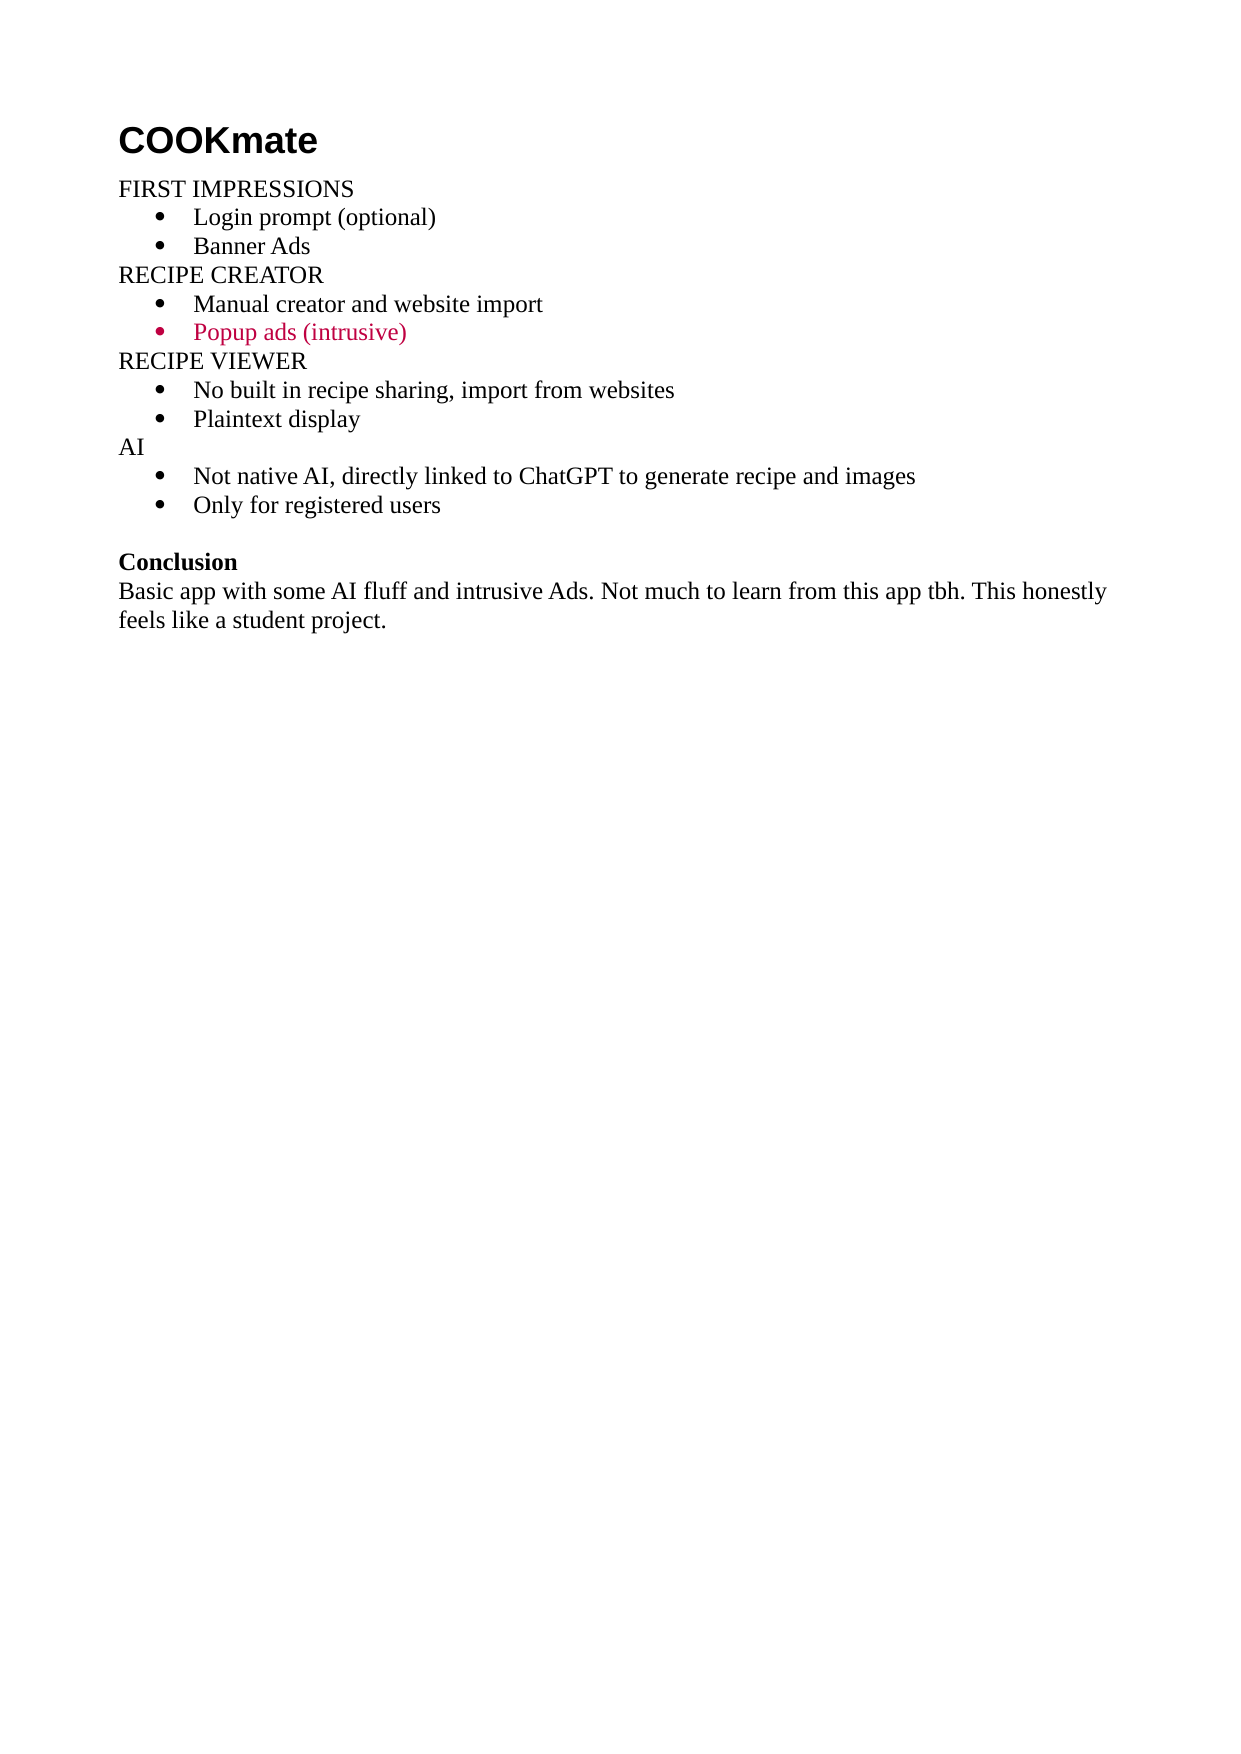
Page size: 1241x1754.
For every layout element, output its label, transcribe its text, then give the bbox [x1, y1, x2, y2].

text RECIPE VIEWER [118, 346, 1122, 375]
subtitle COOKmate [118, 118, 1122, 161]
list Manual creator and website import [156, 289, 1122, 317]
list Popup ads (intrusive) [156, 317, 1122, 346]
text AI [118, 432, 1122, 461]
list Plaintext display [156, 404, 1122, 432]
list Not native AI, directly linked to ChatGPT to generate recipe and images [156, 461, 1122, 490]
list No built in recipe sharing, import from websites [156, 375, 1122, 404]
list Only for registered users [156, 490, 1122, 519]
text FIRST IMPRESSIONS [118, 174, 1122, 202]
text RECIPE CREATOR [118, 260, 1122, 289]
list Banner Ads [156, 231, 1122, 260]
text Basic app with some AI fluff and intrusive Ads. Not much to learn from this app tbh. This honestly feels like a student project. [118, 576, 1122, 634]
list Login prompt (optional) [156, 202, 1122, 231]
text Conclusion [118, 547, 1122, 576]
